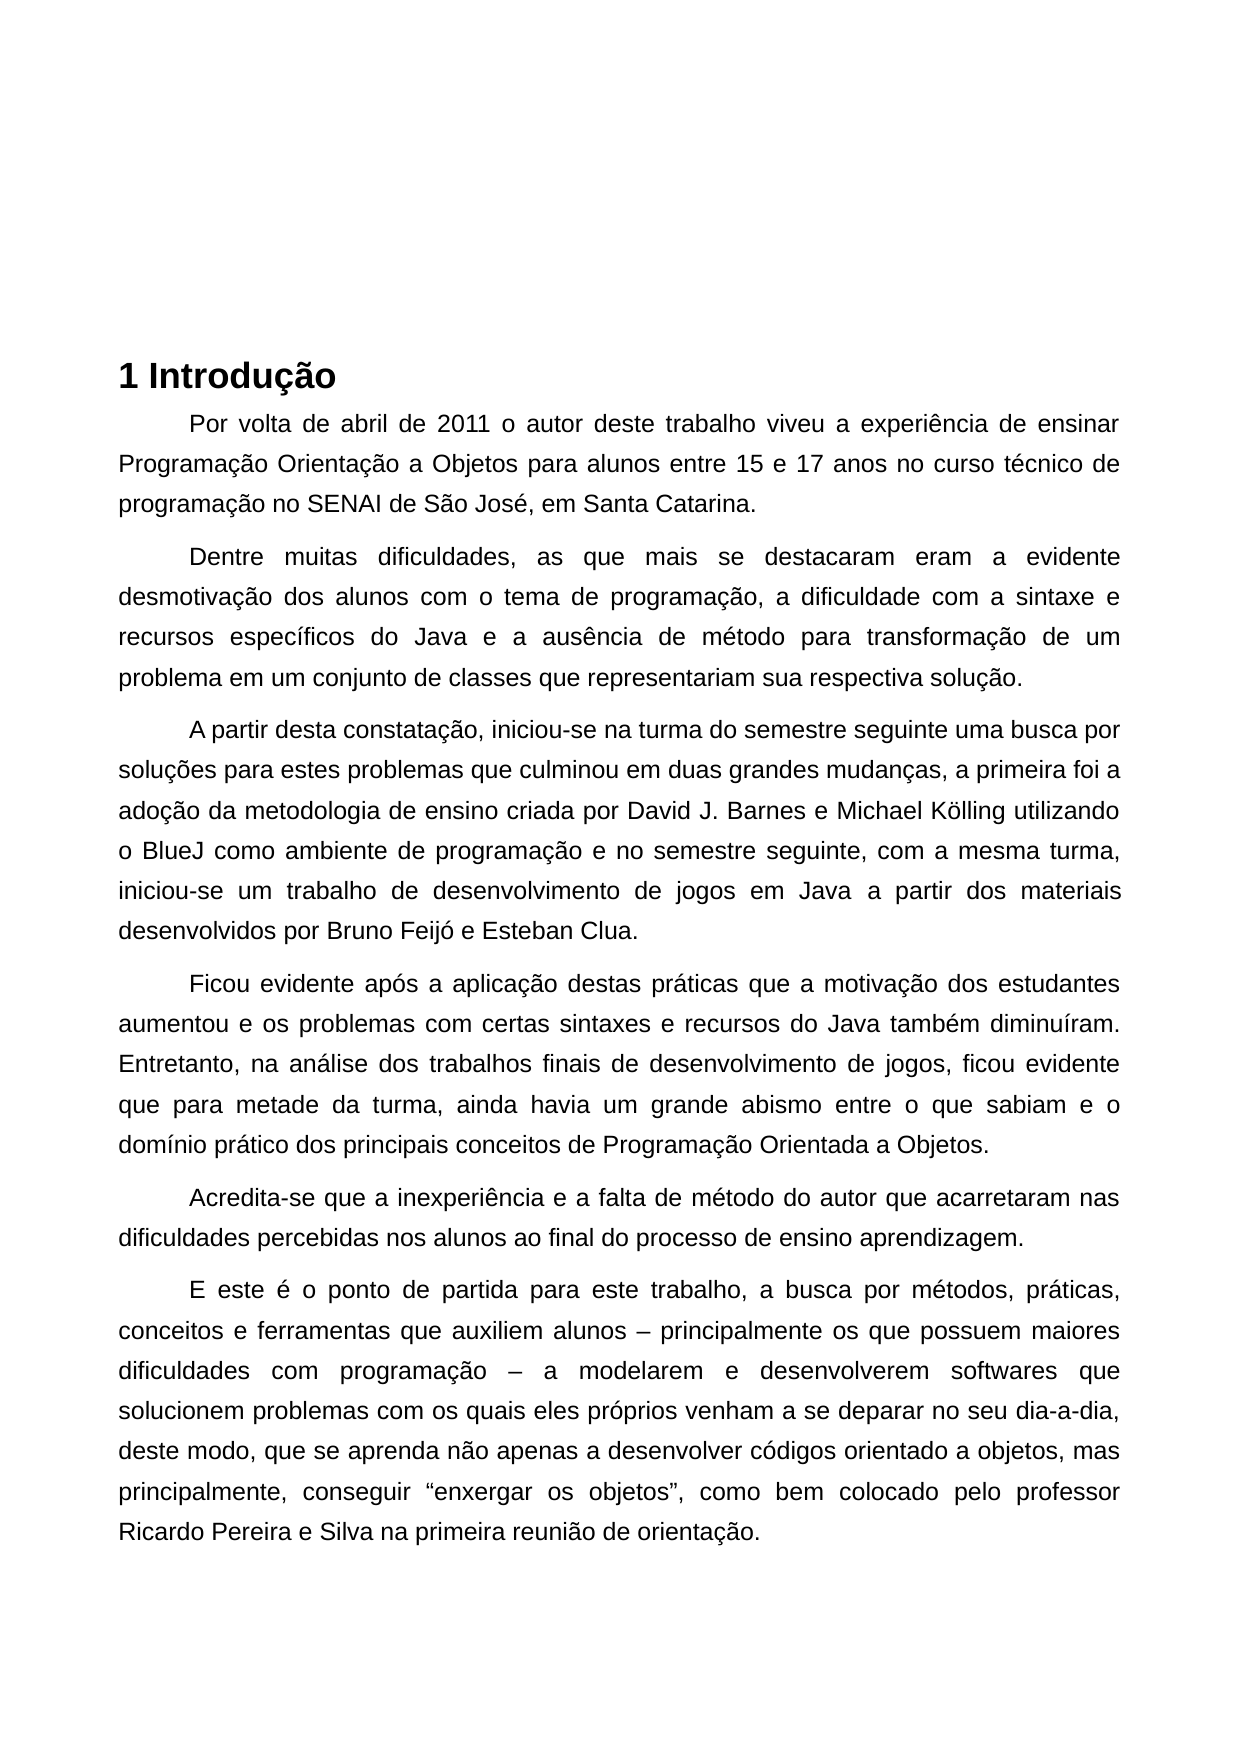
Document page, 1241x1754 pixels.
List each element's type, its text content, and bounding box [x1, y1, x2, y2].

text A partir desta constatação, iniciou-se na turma do semestre seguinte uma busca por soluções para estes problemas que culminou em duas grandes mudanças, a primeira foi a adoção da metodologia de ensino criada por David J. Barnes e Michael Kölling utilizando o BlueJ como ambiente de programação e no semestre seguinte, com a mesma turma, iniciou-se um trabalho de desenvolvimento de jogos em Java a partir dos materiais desenvolvidos por Bruno Feijó e Esteban Clua. [118, 715, 1122, 945]
text Dentre muitas dificuldades, as que mais se destacaram eram a evidente desmotivação dos alunos com o tema de programação, a dificuldade com a sintaxe e recursos específicos do Java e a ausência de método para transformação de um problema em um conjunto de classes que representariam sua respectiva solução. [118, 542, 1122, 691]
text Acredita-se que a inexperiência e a falta de método do autor que acarretaram nas dificuldades percebidas nos alunos ao final do processo de ensino aprendizagem. [118, 1182, 1122, 1251]
text Ficou evidente após a aplicação destas práticas que a motivação dos estudantes aumentou e os problemas com certas sintaxes e recursos do Java também diminuíram. Entretanto, na análise dos trabalhos finais de desenvolvimento de jogos, ficou evidente que para metade da turma, ainda havia um grande abismo entre o que sabiam e o domínio prático dos principais conceitos de Programação Orientada a Objetos. [118, 969, 1122, 1158]
text Por volta de abril de 2011 o autor deste trabalho viveu a experiência de ensinar Programação Orientação a Objetos para alunos entre 15 e 17 anos no curso técnico de programação no SENAI de São José, em Santa Catarina. [118, 409, 1122, 518]
text E este é o ponto de partida para este trabalho, a busca por métodos, práticas, conceitos e ferramentas que auxiliem alunos – principalmente os que possuem maiores dificuldades com programação – a modelarem e desenvolverem softwares que solucionem problemas com os quais eles próprios venham a se deparar no seu dia-a-dia, deste modo, que se aprenda não apenas a desenvolver códigos orientado a objetos, mas principalmente, conseguir “enxergar os objetos”, como bem colocado pelo professor Ricardo Pereira e Silva na primeira reunião de orientação. [118, 1275, 1122, 1545]
subtitle 1 Introdução [118, 354, 1122, 396]
